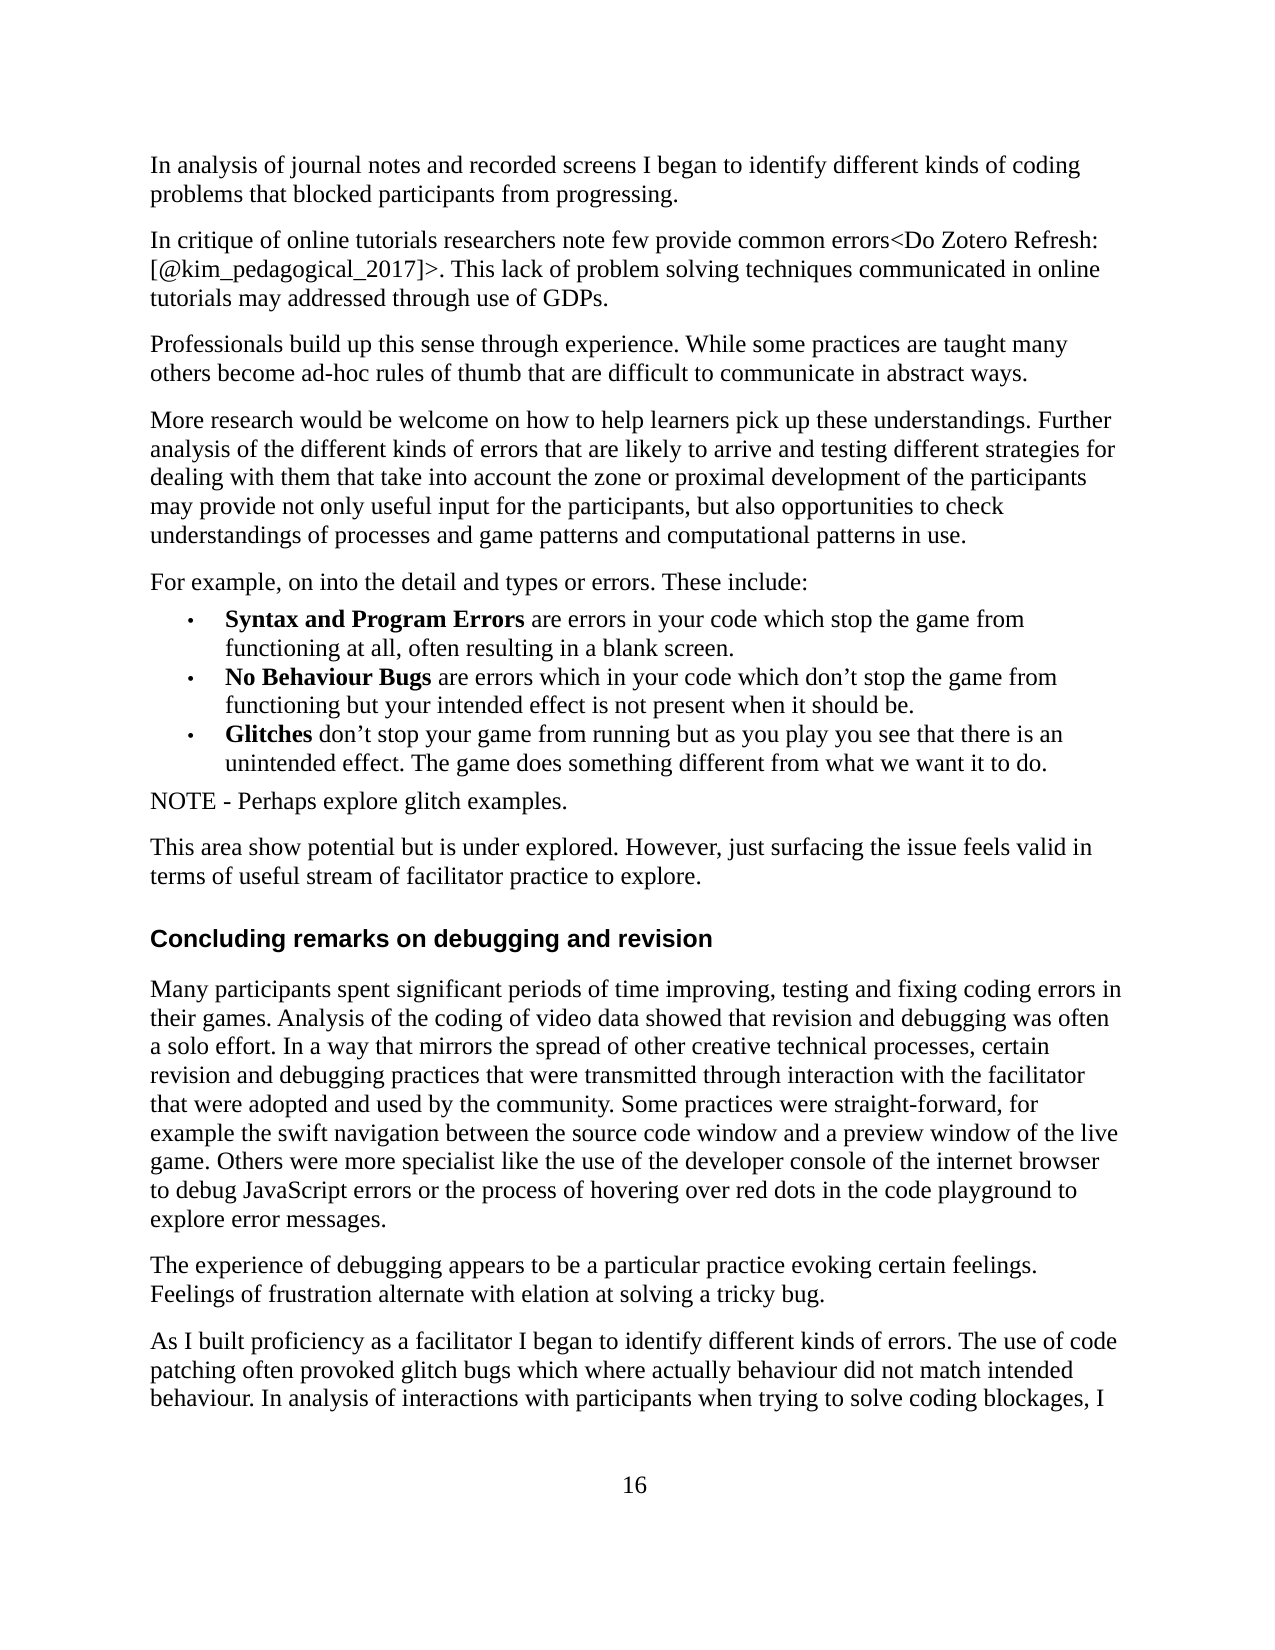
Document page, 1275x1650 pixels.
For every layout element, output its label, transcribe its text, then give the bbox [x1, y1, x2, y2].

text Many participants spent significant periods of time improving, testing and fixing coding errors in their games. Analysis of the coding of video data showed that revision and debugging was often a solo effort. In a way that mirrors the spread of other creative technical processes, certain revision and debugging practices that were transmitted through interaction with the facilitator that were adopted and used by the community. Some practices were straight-forward, for example the swift navigation between the source code window and a preview window of the live game. Others were more specialist like the use of the developer console of the internet browser to debug JavaScript errors or the process of hovering over red dots in the code playground to explore error messages. [150, 974, 1125, 1233]
text Professionals build up this sense through experience. While some practices are taught many others become ad-hoc rules of thumb that are difficult to communicate in abstract ways. [150, 329, 1125, 387]
text As I built proficiency as a facilitator I began to identify different kinds of errors. The use of code patching often provoked glitch bugs which where actually behaviour did not match intended behaviour. In analysis of interactions with participants when trying to solve coding blockages, I [150, 1326, 1125, 1412]
text In analysis of journal notes and recorded screens I began to identify different kinds of coding problems that blocked participants from progressing. [150, 150, 1125, 207]
list Syntax and Program Errors are errors in your code which stop the game from functioning at all, often resulting in a blank screen. [187, 604, 1125, 662]
text This area show potential but is under explored. However, just surfacing the issue feels valid in terms of useful stream of facilitator practice to explore. [150, 832, 1125, 890]
list No Behaviour Bugs are errors which in your code which don’t stop the game from functioning but your intended effect is not present when it should be. [187, 662, 1125, 719]
text The experience of debugging appears to be a particular practice evoking certain feelings. Feelings of frustration alternate with elation at solving a tricky bug. [150, 1251, 1125, 1308]
text In critique of online tutorials researchers note few provide common errors<Do Zotero Refresh: [@kim_pedagogical_2017]>. This lack of problem solving techniques communicated in online tutorials may addressed through use of GDPs. [150, 225, 1125, 312]
list Glitches don’t stop your game from running but as you play you see that there is an unintended effect. The game does something different from what we want it to do. [187, 719, 1125, 777]
subtitle Concluding remarks on debugging and revision [150, 924, 1125, 952]
text NOTE - Perhaps explore glitch examples. [150, 786, 1125, 814]
text For example, on into the detail and types or errors. These include: [150, 567, 1125, 595]
text More research would be welcome on how to help learners pick up these understandings. Further analysis of the different kinds of errors that are likely to arrive and testing different strategies for dealing with them that take into account the zone or proximal development of the participants may provide not only useful input for the participants, but also opportunities to check understandings of processes and game patterns and computational patterns in use. [150, 405, 1125, 549]
